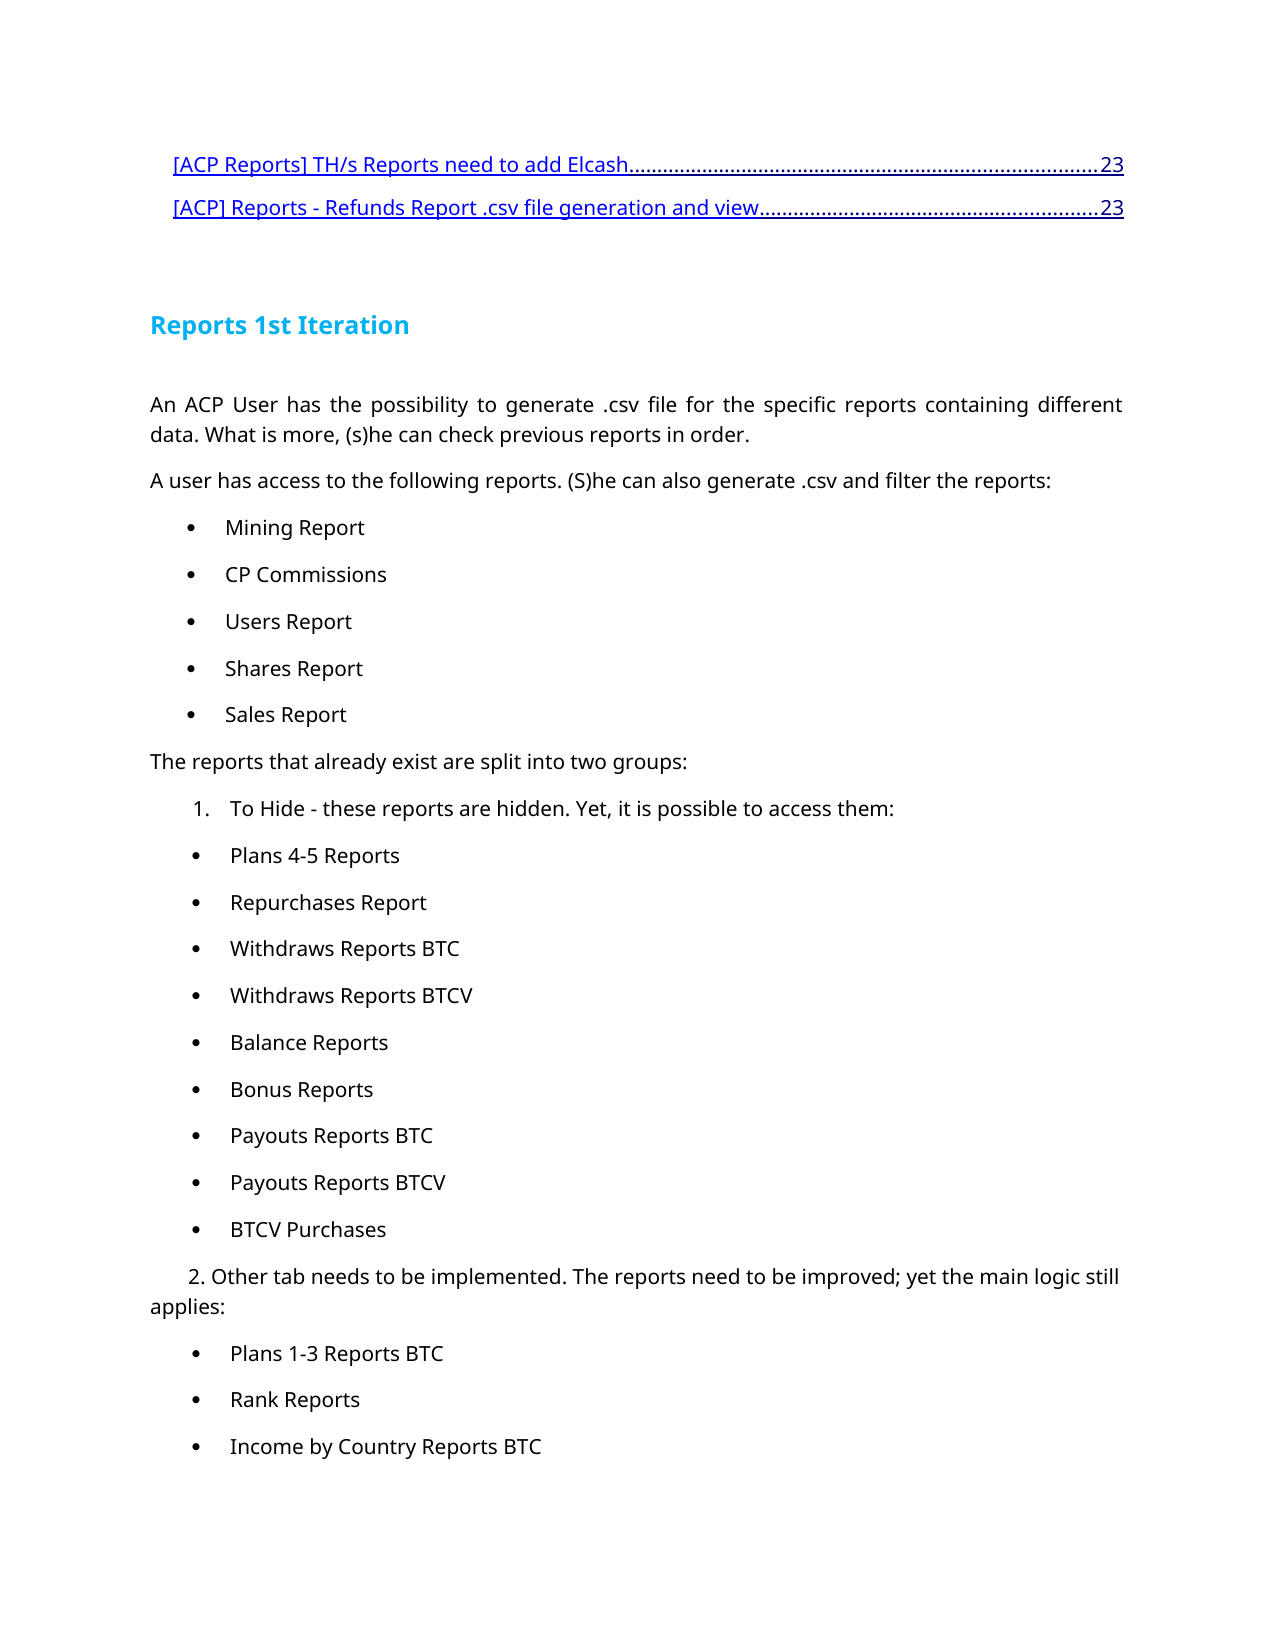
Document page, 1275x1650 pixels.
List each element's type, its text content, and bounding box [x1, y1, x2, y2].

list Payouts Reports BTC [192, 1121, 1125, 1150]
text 2. Other tab needs to be implemented. The reports need to be improved; yet the main logic still applies: [150, 1262, 1125, 1320]
list Mining Report [187, 513, 1125, 542]
list Rank Reports [192, 1385, 1125, 1414]
list Payouts Reports BTCV [192, 1168, 1125, 1197]
list Users Report [187, 607, 1125, 635]
text [ACP Reports] TH/s Reports need to add Elcash 23 [173, 150, 1125, 178]
list Plans 1-3 Reports BTC [192, 1339, 1125, 1367]
list CP Commissions [187, 560, 1125, 589]
list Sales Report [187, 701, 1125, 729]
list Bonus Reports [192, 1075, 1125, 1103]
list To Hide - these reports are hidden. Yet, it is possible to access them: [192, 794, 1125, 822]
list Withdraws Reports BTCV [192, 981, 1125, 1009]
list Income by Country Reports BTC [192, 1432, 1125, 1461]
list Plans 4-5 Reports [192, 841, 1125, 869]
list Shares Report [187, 654, 1125, 682]
text [ACP] Reports - Refunds Report .csv file generation and view 23 [173, 193, 1125, 221]
text The reports that already exist are split into two groups: [150, 747, 1125, 776]
subtitle Reports 1st Iteration [150, 307, 1125, 341]
list Withdraws Reports BTC [192, 934, 1125, 963]
list BTCV Purchases [192, 1215, 1125, 1243]
text An ACP User has the possibility to generate .csv file for the specific reports containing different data. What is more, (s)he can check previous reports in order. [150, 390, 1125, 448]
list Balance Reports [192, 1028, 1125, 1056]
list Repurchases Report [192, 888, 1125, 916]
text A user has access to the following reports. (S)he can also generate .csv and filter the reports: [150, 467, 1125, 495]
